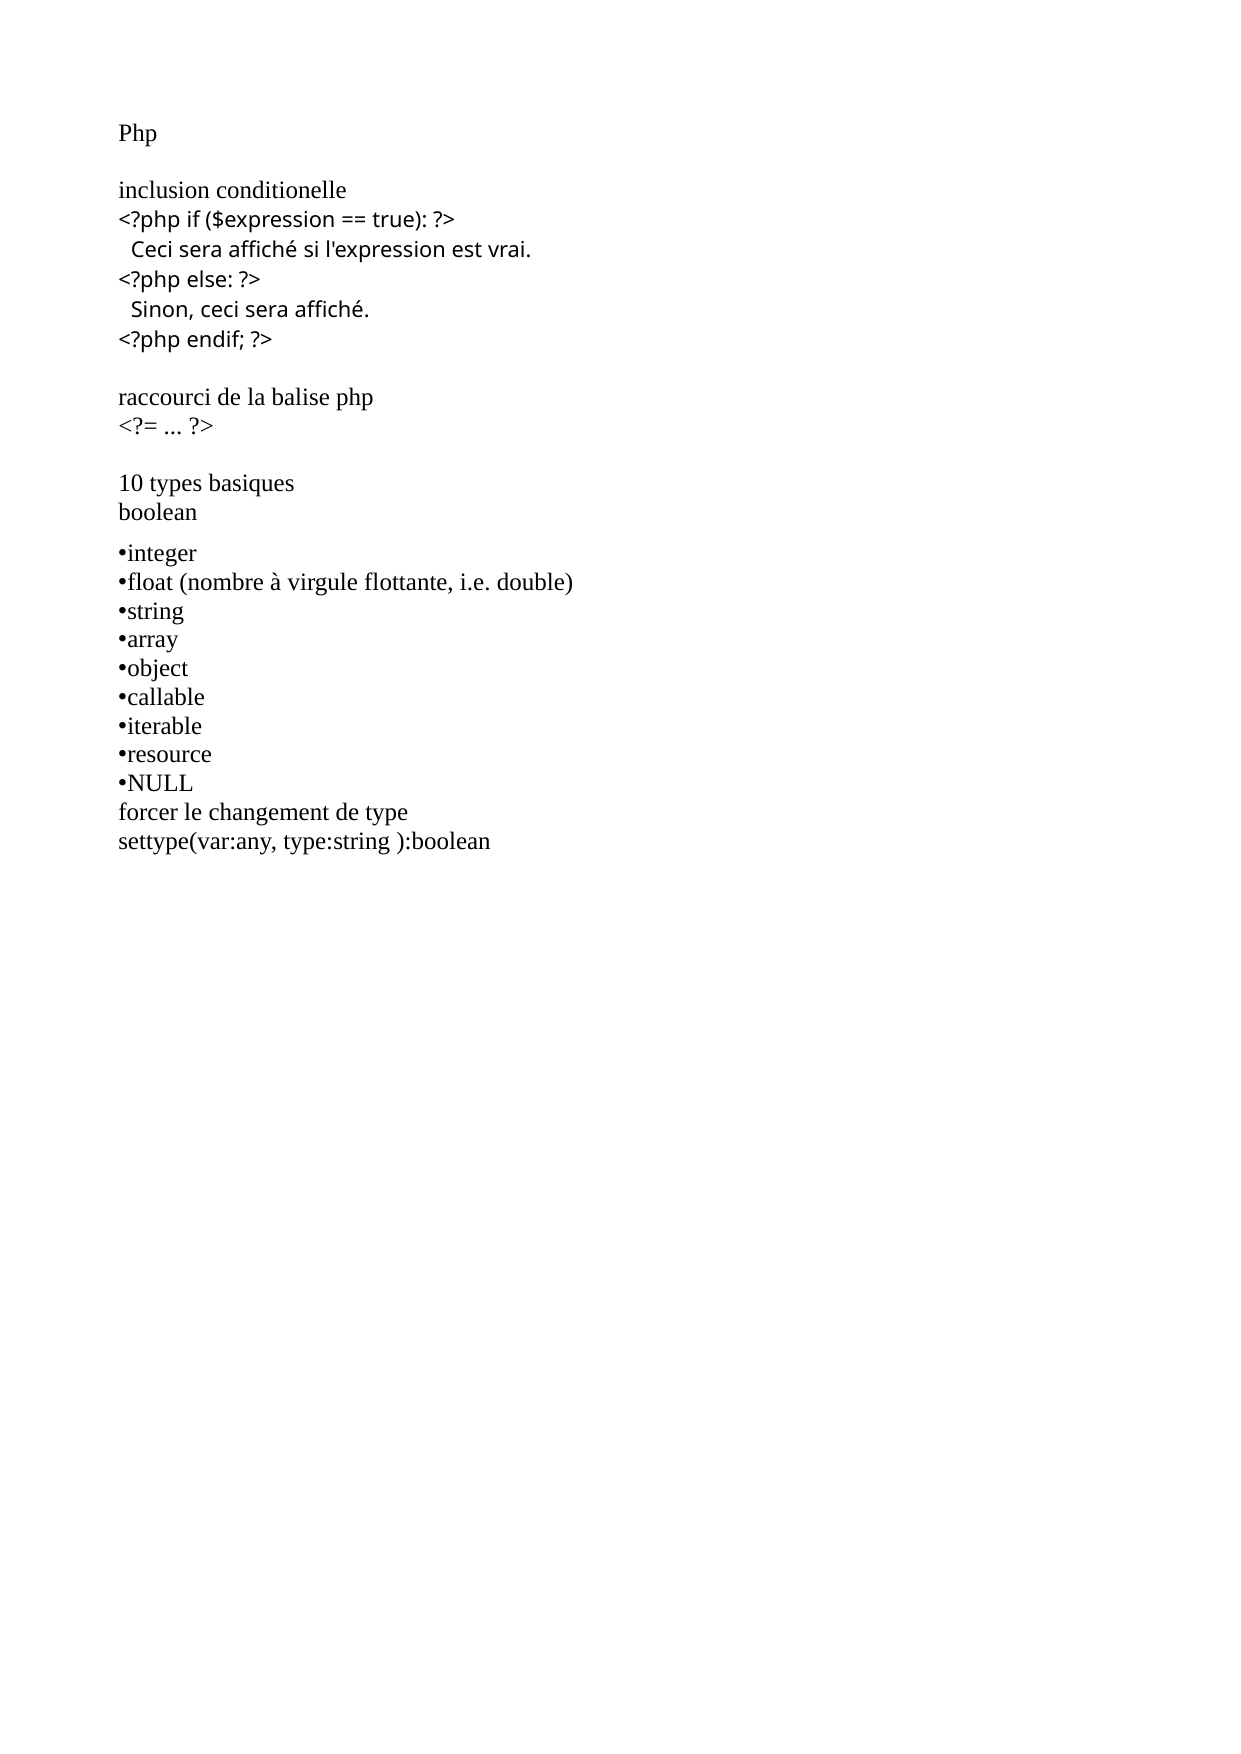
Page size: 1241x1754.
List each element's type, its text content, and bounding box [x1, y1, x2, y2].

list callable [118, 682, 1122, 711]
text 10 types basiques [118, 468, 1122, 497]
list integer [118, 538, 1122, 567]
text Php [118, 118, 1122, 147]
list array [118, 624, 1122, 653]
text inclusion conditionelle [118, 176, 1122, 204]
list iterable [118, 711, 1122, 739]
list resource [118, 739, 1122, 768]
text forcer le changement de type [118, 797, 1122, 826]
list string [118, 596, 1122, 624]
list NULL [118, 768, 1122, 797]
text <?php if ($expression == true): ?> Ceci sera affiché si l'expression est vrai. <?php else: ?> Sinon, ceci sera affiché. <?php endif; ?> [118, 204, 1122, 353]
text raccourci de la balise php [118, 382, 1122, 411]
list float (nombre à virgule flottante, i.e. double) [118, 567, 1122, 596]
text settype(var:any, type:string ):boolean [118, 826, 1122, 854]
text boolean [118, 497, 1122, 526]
list object [118, 653, 1122, 682]
text <?= ... ?> [118, 411, 1122, 439]
